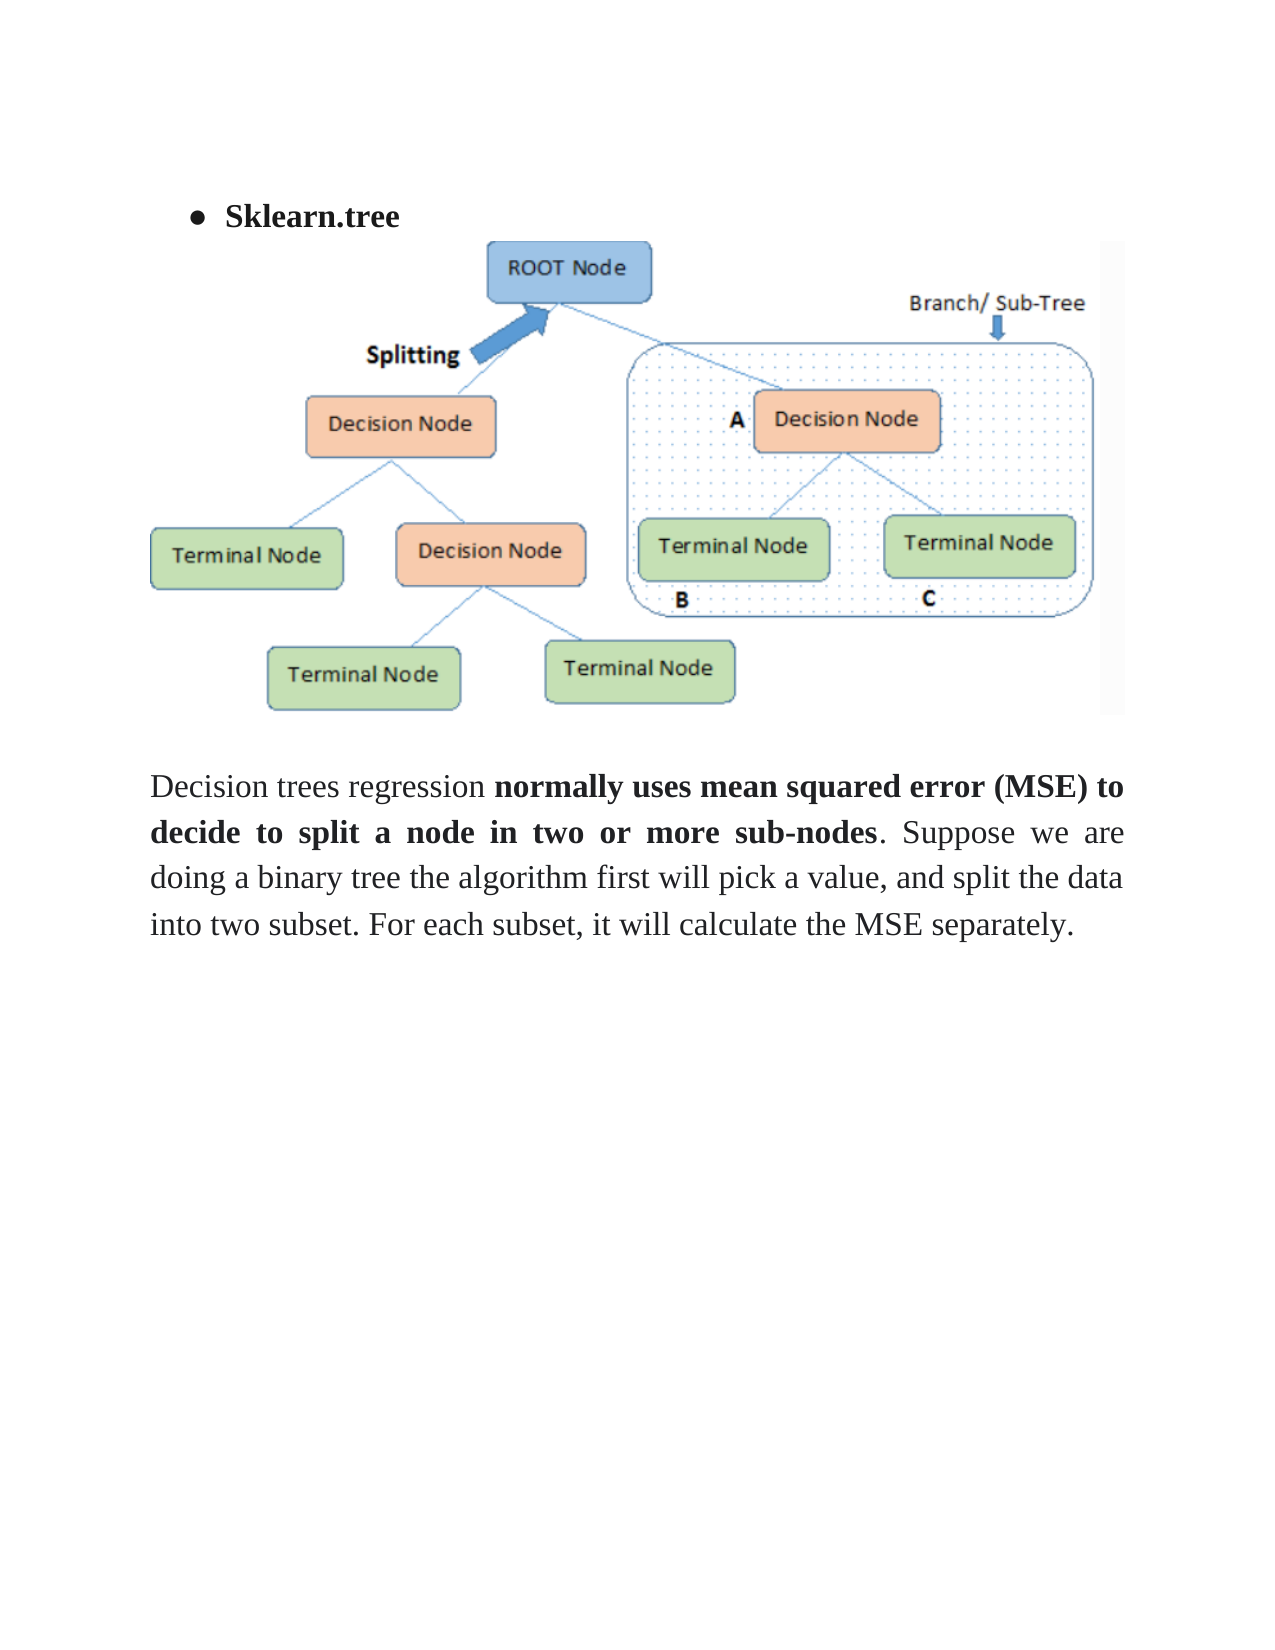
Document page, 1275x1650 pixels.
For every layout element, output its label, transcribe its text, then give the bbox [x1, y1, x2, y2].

list Sklearn.tree [187, 196, 1125, 234]
picture [150, 241, 1125, 715]
text Decision trees regression normally uses mean squared error (MSE) to decide to split a node in two or more sub-nodes. Suppose we are doing a binary tree the algorithm first will pick a value, and split the data into two subset. For each subset, it will calculate the MSE separately. [150, 766, 1125, 942]
